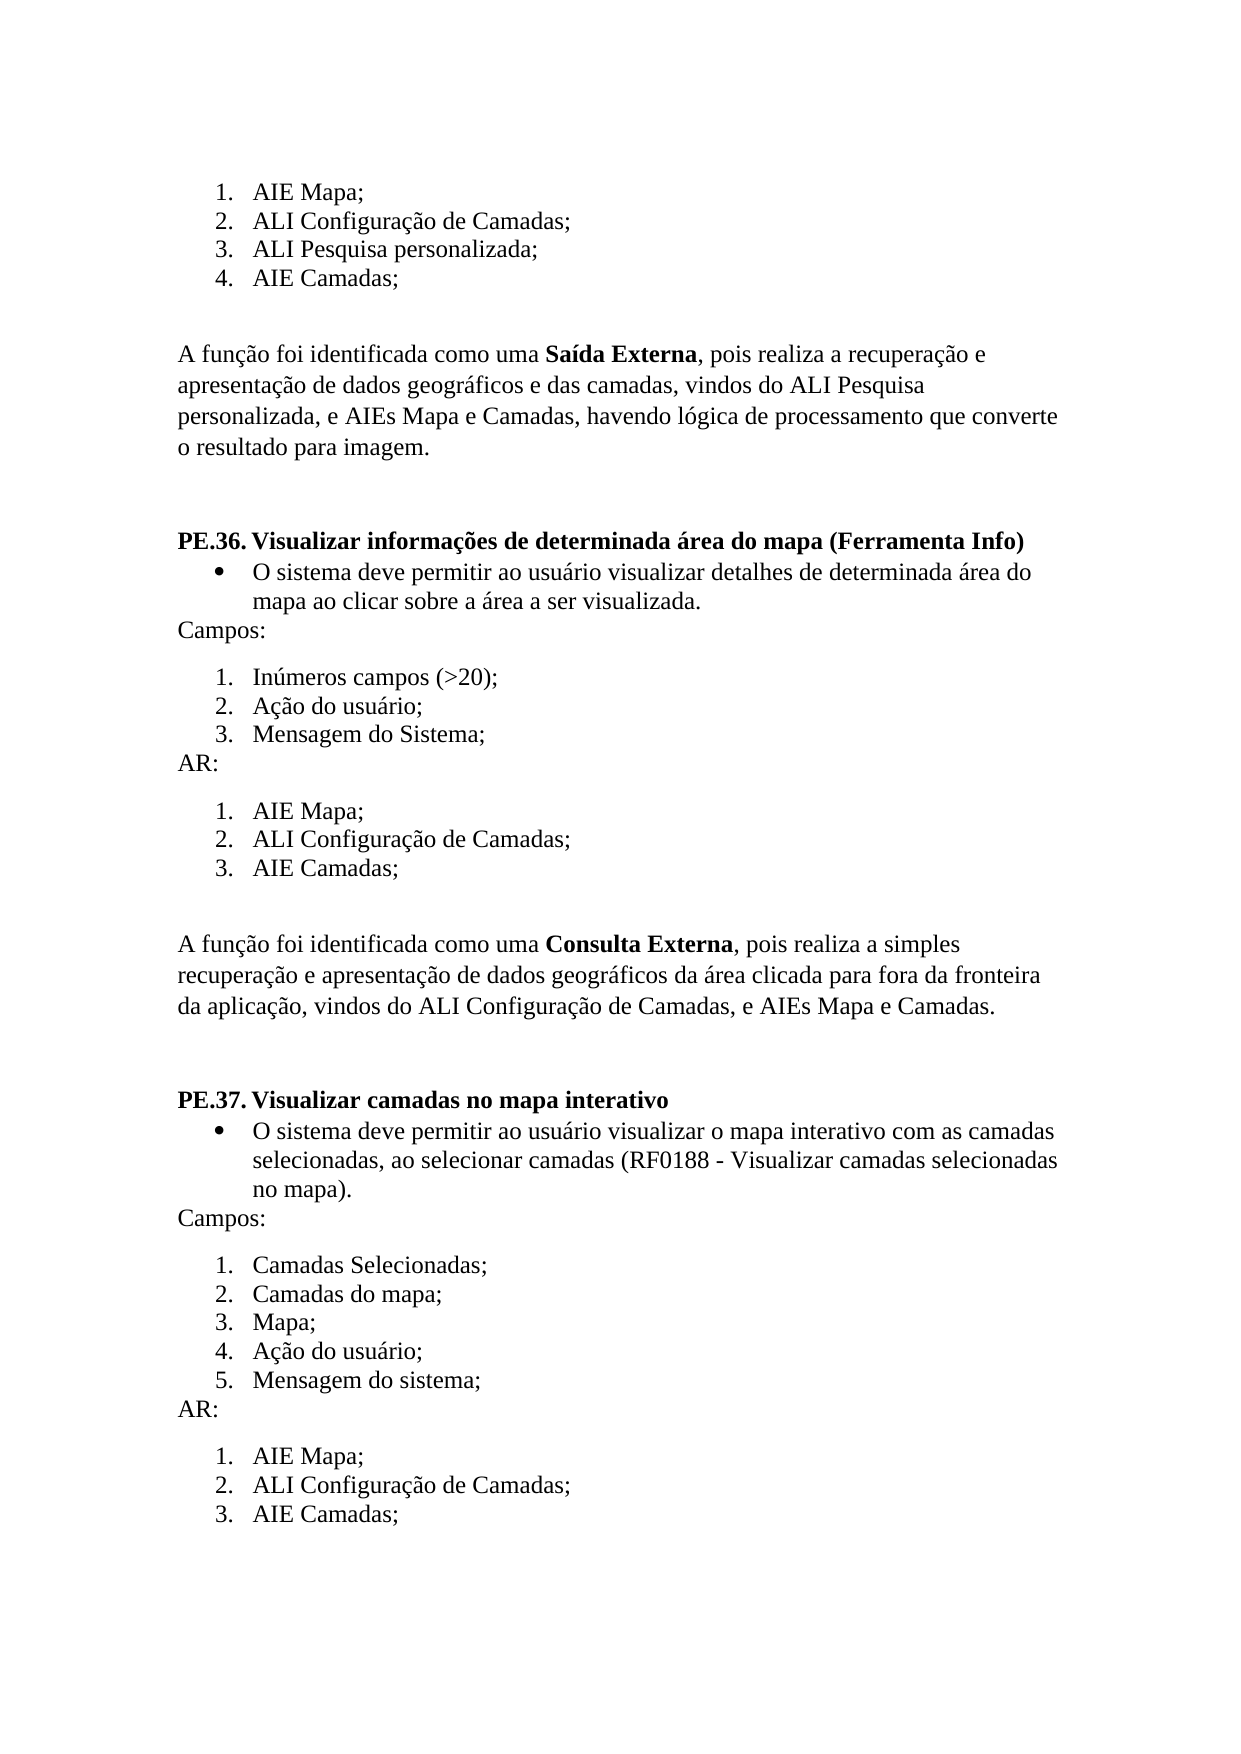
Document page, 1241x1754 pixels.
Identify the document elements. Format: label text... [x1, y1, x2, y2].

list Mapa; [215, 1307, 1063, 1336]
list AIE Camadas; [215, 263, 1063, 292]
text AR: [177, 1394, 1063, 1422]
list O sistema deve permitir ao usuário visualizar o mapa interativo com as camadas selecionadas, ao selecionar camadas (RF0188 - Visualizar camadas selecionadas no mapa). [215, 1116, 1063, 1203]
text Campos: [177, 615, 1063, 643]
list ALI Configuração de Camadas; [215, 1470, 1063, 1499]
list AIE Mapa; [215, 796, 1063, 824]
list AIE Mapa; [215, 1441, 1063, 1470]
list Mensagem do Sistema; [215, 719, 1063, 748]
list Visualizar informações de determinada área do mapa (Ferramenta Info) [177, 526, 1063, 555]
list Ação do usuário; [215, 1336, 1063, 1365]
list ALI Configuração de Camadas; [215, 824, 1063, 853]
list AIE Camadas; [215, 853, 1063, 882]
list ALI Configuração de Camadas; [215, 206, 1063, 234]
list AIE Camadas; [215, 1499, 1063, 1527]
list Camadas do mapa; [215, 1279, 1063, 1307]
list O sistema deve permitir ao usuário visualizar detalhes de determinada área do mapa ao clicar sobre a área a ser visualizada. [215, 557, 1063, 615]
text A função foi identificada como uma Saída Externa, pois realiza a recuperação e apresentação de dados geográficos e das camadas, vindos do ALI Pesquisa personalizada, e AIEs Mapa e Camadas, havendo lógica de processamento que converte o resultado para imagem. [177, 339, 1063, 460]
list Ação do usuário; [215, 691, 1063, 719]
list Visualizar camadas no mapa interativo [177, 1086, 1063, 1114]
list ALI Pesquisa personalizada; [215, 234, 1063, 263]
text AR: [177, 748, 1063, 777]
list Camadas Selecionadas; [215, 1250, 1063, 1279]
text A função foi identificada como uma Consulta Externa, pois realiza a simples recuperação e apresentação de dados geográficos da área clicada para fora da fronteira da aplicação, vindos do ALI Configuração de Camadas, e AIEs Mapa e Camadas. [177, 929, 1063, 1019]
list AIE Mapa; [215, 177, 1063, 206]
list Inúmeros campos (>20); [215, 662, 1063, 691]
list Mensagem do sistema; [215, 1365, 1063, 1394]
text Campos: [177, 1203, 1063, 1231]
